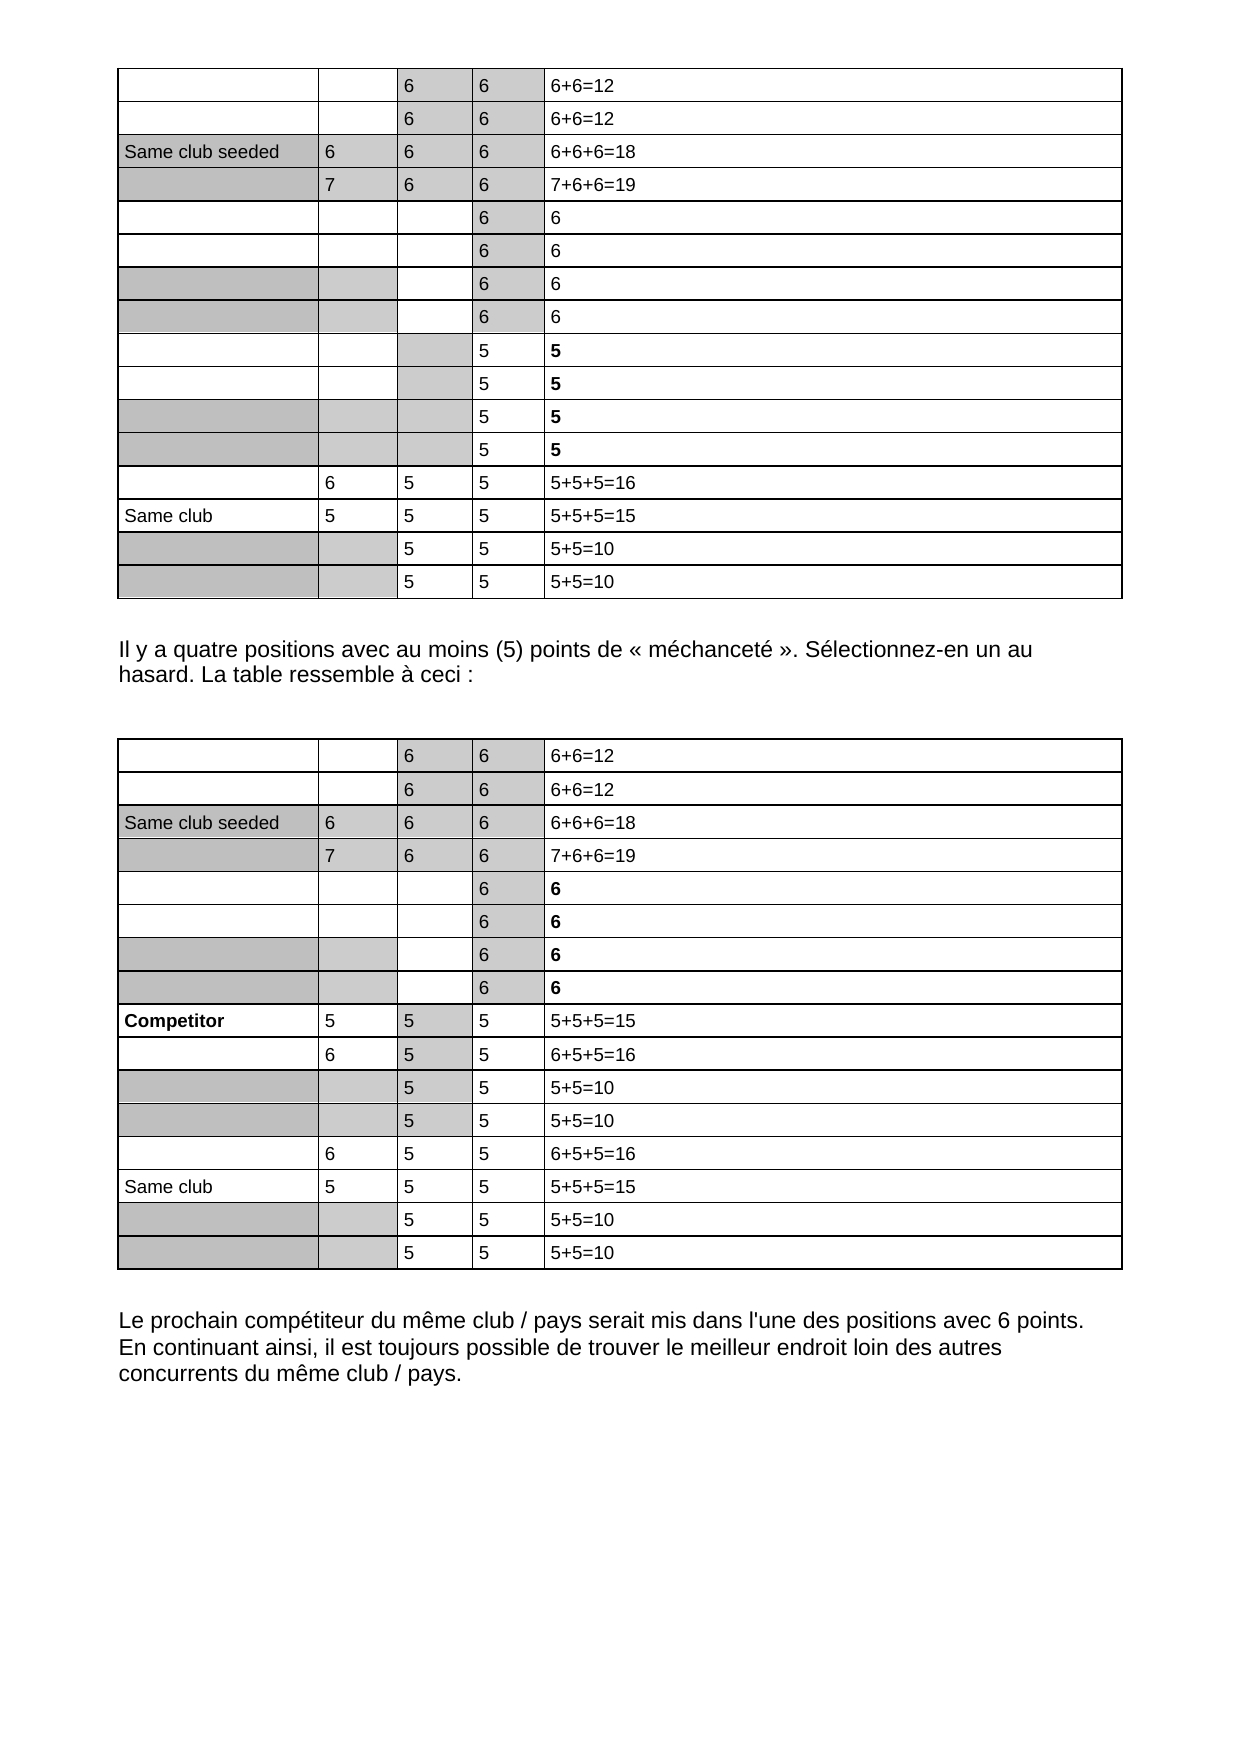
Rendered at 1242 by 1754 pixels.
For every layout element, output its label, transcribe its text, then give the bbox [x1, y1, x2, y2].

table_cell [319, 1104, 397, 1136]
table_cell [319, 905, 397, 937]
table_cell [119, 938, 318, 970]
table_header [319, 740, 397, 771]
table_cell 6 [398, 806, 472, 837]
table_cell 5 [398, 1005, 472, 1036]
table_header 6+6=12 [545, 69, 1121, 101]
table_cell [119, 566, 318, 597]
table_cell 6 [545, 235, 1121, 266]
table_cell [319, 102, 397, 134]
table_cell 6+6+6=18 [545, 806, 1121, 837]
table_cell Competitor [119, 1005, 318, 1036]
table_cell 6 [473, 168, 544, 200]
table_cell [319, 1237, 397, 1268]
table_cell [119, 400, 318, 432]
table_cell 5 [545, 400, 1121, 432]
table_cell 6 [473, 268, 544, 299]
table_cell [119, 102, 318, 134]
table_cell 6 [545, 905, 1121, 937]
table_cell 5 [398, 1038, 472, 1069]
table_cell [119, 467, 318, 498]
table_cell 5 [319, 500, 397, 531]
table_cell 6 [473, 905, 544, 937]
table_cell [119, 1237, 318, 1268]
table_cell [119, 1071, 318, 1102]
table_cell 6 [398, 135, 472, 167]
table_cell [398, 938, 472, 970]
table_cell 5 [545, 334, 1121, 366]
table_cell 6 [473, 102, 544, 134]
table_cell 5 [473, 334, 544, 366]
table_header [119, 69, 318, 101]
table_cell 5 [473, 1137, 544, 1169]
table_cell 6 [473, 301, 544, 332]
table_cell 6 [319, 1038, 397, 1069]
table_header 6 [473, 740, 544, 771]
table_cell 5 [473, 1038, 544, 1069]
table_cell [319, 334, 397, 366]
table_cell 6 [473, 839, 544, 871]
table_cell 6+5+5=16 [545, 1038, 1121, 1069]
table_cell [398, 400, 472, 432]
table_cell 6 [319, 1137, 397, 1169]
table_cell 6 [545, 268, 1121, 299]
table_cell 5 [473, 433, 544, 465]
table_cell [319, 773, 397, 804]
table_cell [119, 433, 318, 465]
table_cell 6 [473, 235, 544, 266]
table_cell [319, 367, 397, 399]
table_cell [119, 533, 318, 564]
table_cell 6+6=12 [545, 773, 1121, 804]
table_cell 5 [473, 1005, 544, 1036]
table_cell [119, 301, 318, 332]
table_cell 5+5+5=16 [545, 467, 1121, 498]
table_cell 6 [398, 168, 472, 200]
table_cell [119, 872, 318, 904]
table_cell [398, 872, 472, 904]
table_cell 6+6=12 [545, 102, 1121, 134]
table_cell [119, 905, 318, 937]
table_cell [398, 433, 472, 465]
table_cell 5 [398, 1203, 472, 1235]
table_cell 6 [545, 972, 1121, 1003]
table_cell 5 [398, 533, 472, 564]
table_cell 6 [545, 938, 1121, 970]
table_cell [319, 235, 397, 266]
table_cell 6 [398, 773, 472, 804]
table_header 6 [398, 69, 472, 101]
table_cell [119, 773, 318, 804]
table_cell [319, 1071, 397, 1102]
table_cell 5 [319, 1170, 397, 1202]
table_cell 5 [545, 433, 1121, 465]
table_cell [398, 334, 472, 366]
table_cell [119, 268, 318, 299]
table_cell 5 [398, 1137, 472, 1169]
table_cell [119, 235, 318, 266]
table_cell 5+5=10 [545, 1071, 1121, 1102]
table_cell 5 [473, 533, 544, 564]
table_cell [119, 1104, 318, 1136]
table_cell 5 [473, 467, 544, 498]
table_cell 6 [473, 938, 544, 970]
table_cell 6 [473, 202, 544, 233]
table_header 6 [398, 740, 472, 771]
table_cell 5 [473, 1170, 544, 1202]
table_cell [119, 1203, 318, 1235]
table_cell 5 [398, 1071, 472, 1102]
table_cell 6 [319, 806, 397, 837]
text Le prochain compétiteur du même club / pays serait mis dans l'une des positions avec 6 points. En continuant ainsi, il est toujours possible de trouver le meilleur endroit loin des autres concurrents du même club / pays. [118, 1307, 1115, 1386]
table_cell [398, 202, 472, 233]
table_header [319, 69, 397, 101]
table_cell 5 [473, 1203, 544, 1235]
table_cell [119, 1038, 318, 1069]
table_cell 5 [398, 1104, 472, 1136]
table_cell 5 [473, 566, 544, 597]
table_cell 5 [398, 1170, 472, 1202]
table_cell [319, 268, 397, 299]
table_cell [398, 367, 472, 399]
table_cell 6 [319, 467, 397, 498]
table_cell 5 [473, 1237, 544, 1268]
table_cell 5 [319, 1005, 397, 1036]
table_cell [319, 566, 397, 597]
table_cell 5 [545, 367, 1121, 399]
table_cell Same club seeded [119, 135, 318, 167]
table_cell [319, 938, 397, 970]
table_cell [319, 400, 397, 432]
table_cell [319, 872, 397, 904]
table_cell 5+5+5=15 [545, 1005, 1121, 1036]
table_cell 5 [398, 1237, 472, 1268]
table_cell [319, 433, 397, 465]
table_cell 5 [473, 1071, 544, 1102]
table_cell [398, 905, 472, 937]
table_cell [119, 367, 318, 399]
table_cell 6 [473, 135, 544, 167]
table_cell Same club [119, 1170, 318, 1202]
table_cell 6 [473, 806, 544, 837]
table_cell 5+5=10 [545, 1104, 1121, 1136]
table_cell [319, 533, 397, 564]
table_cell 5 [473, 367, 544, 399]
table_cell 5+5=10 [545, 1203, 1121, 1235]
table_cell 6 [473, 872, 544, 904]
table_cell Same club [119, 500, 318, 531]
table_cell 5 [473, 1104, 544, 1136]
table_cell 5+5+5=15 [545, 500, 1121, 531]
table_cell 5+5=10 [545, 533, 1121, 564]
table_cell 6+6+6=18 [545, 135, 1121, 167]
table_cell 7 [319, 839, 397, 871]
table_cell 5 [398, 467, 472, 498]
table_cell [319, 1203, 397, 1235]
table_cell 6 [545, 872, 1121, 904]
table_header 6 [473, 69, 544, 101]
table_cell 6 [319, 135, 397, 167]
text Il y a quatre positions avec au moins (5) points de « méchanceté ». Sélectionnez-en un au hasard. La table ressemble à ceci : [118, 637, 1103, 687]
table_cell 5 [398, 500, 472, 531]
table_cell 7+6+6=19 [545, 839, 1121, 871]
table_cell [319, 202, 397, 233]
table_header [119, 740, 318, 771]
table_cell [398, 972, 472, 1003]
table_cell 5+5=10 [545, 1237, 1121, 1268]
table_cell 6+5+5=16 [545, 1137, 1121, 1169]
table_cell [119, 1137, 318, 1169]
table_cell 7+6+6=19 [545, 168, 1121, 200]
table_cell 6 [398, 102, 472, 134]
table_cell [398, 268, 472, 299]
table_header 6+6=12 [545, 740, 1121, 771]
table_cell [319, 972, 397, 1003]
table_cell 6 [473, 972, 544, 1003]
table_cell [119, 839, 318, 871]
table_cell [119, 168, 318, 200]
table_cell 5 [473, 500, 544, 531]
table_cell 6 [545, 202, 1121, 233]
table_cell [398, 235, 472, 266]
table_cell [398, 301, 472, 332]
table_cell 5+5=10 [545, 566, 1121, 597]
table_cell [119, 334, 318, 366]
table_cell Same club seeded [119, 806, 318, 837]
table_cell 6 [473, 773, 544, 804]
table_cell 6 [545, 301, 1121, 332]
table_cell 7 [319, 168, 397, 200]
table_cell [319, 301, 397, 332]
table_cell 5 [398, 566, 472, 597]
table_cell [119, 972, 318, 1003]
table_cell [119, 202, 318, 233]
table_cell 6 [398, 839, 472, 871]
table_cell 5+5+5=15 [545, 1170, 1121, 1202]
table_cell 5 [473, 400, 544, 432]
